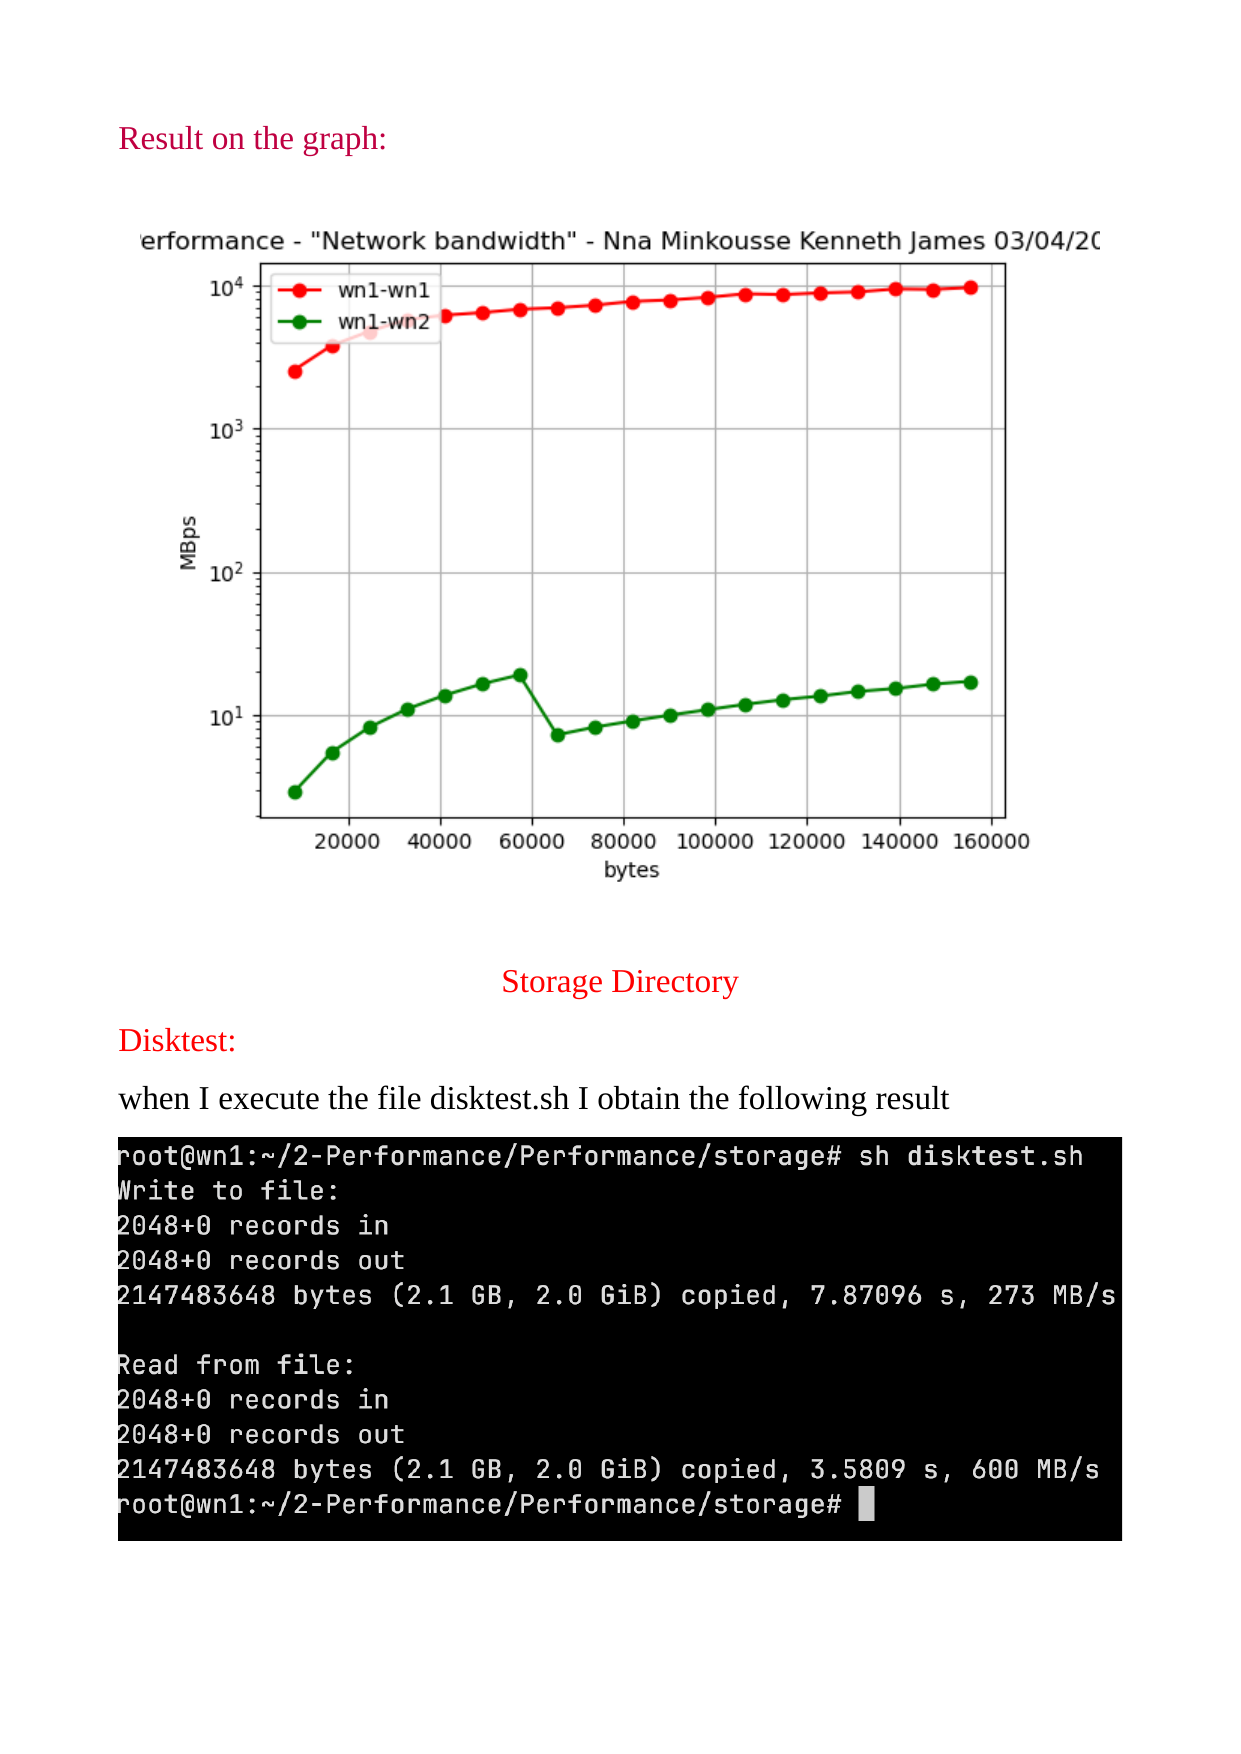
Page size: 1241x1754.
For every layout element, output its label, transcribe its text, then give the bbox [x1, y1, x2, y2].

text Disktest: [118, 1020, 1122, 1058]
picture [118, 1137, 1123, 1541]
text when I execute the file disktest.sh I obtain the following result [118, 1078, 1122, 1117]
picture [140, 176, 1100, 897]
text Storage Directory [118, 961, 1122, 999]
text Result on the graph: [118, 118, 1122, 156]
